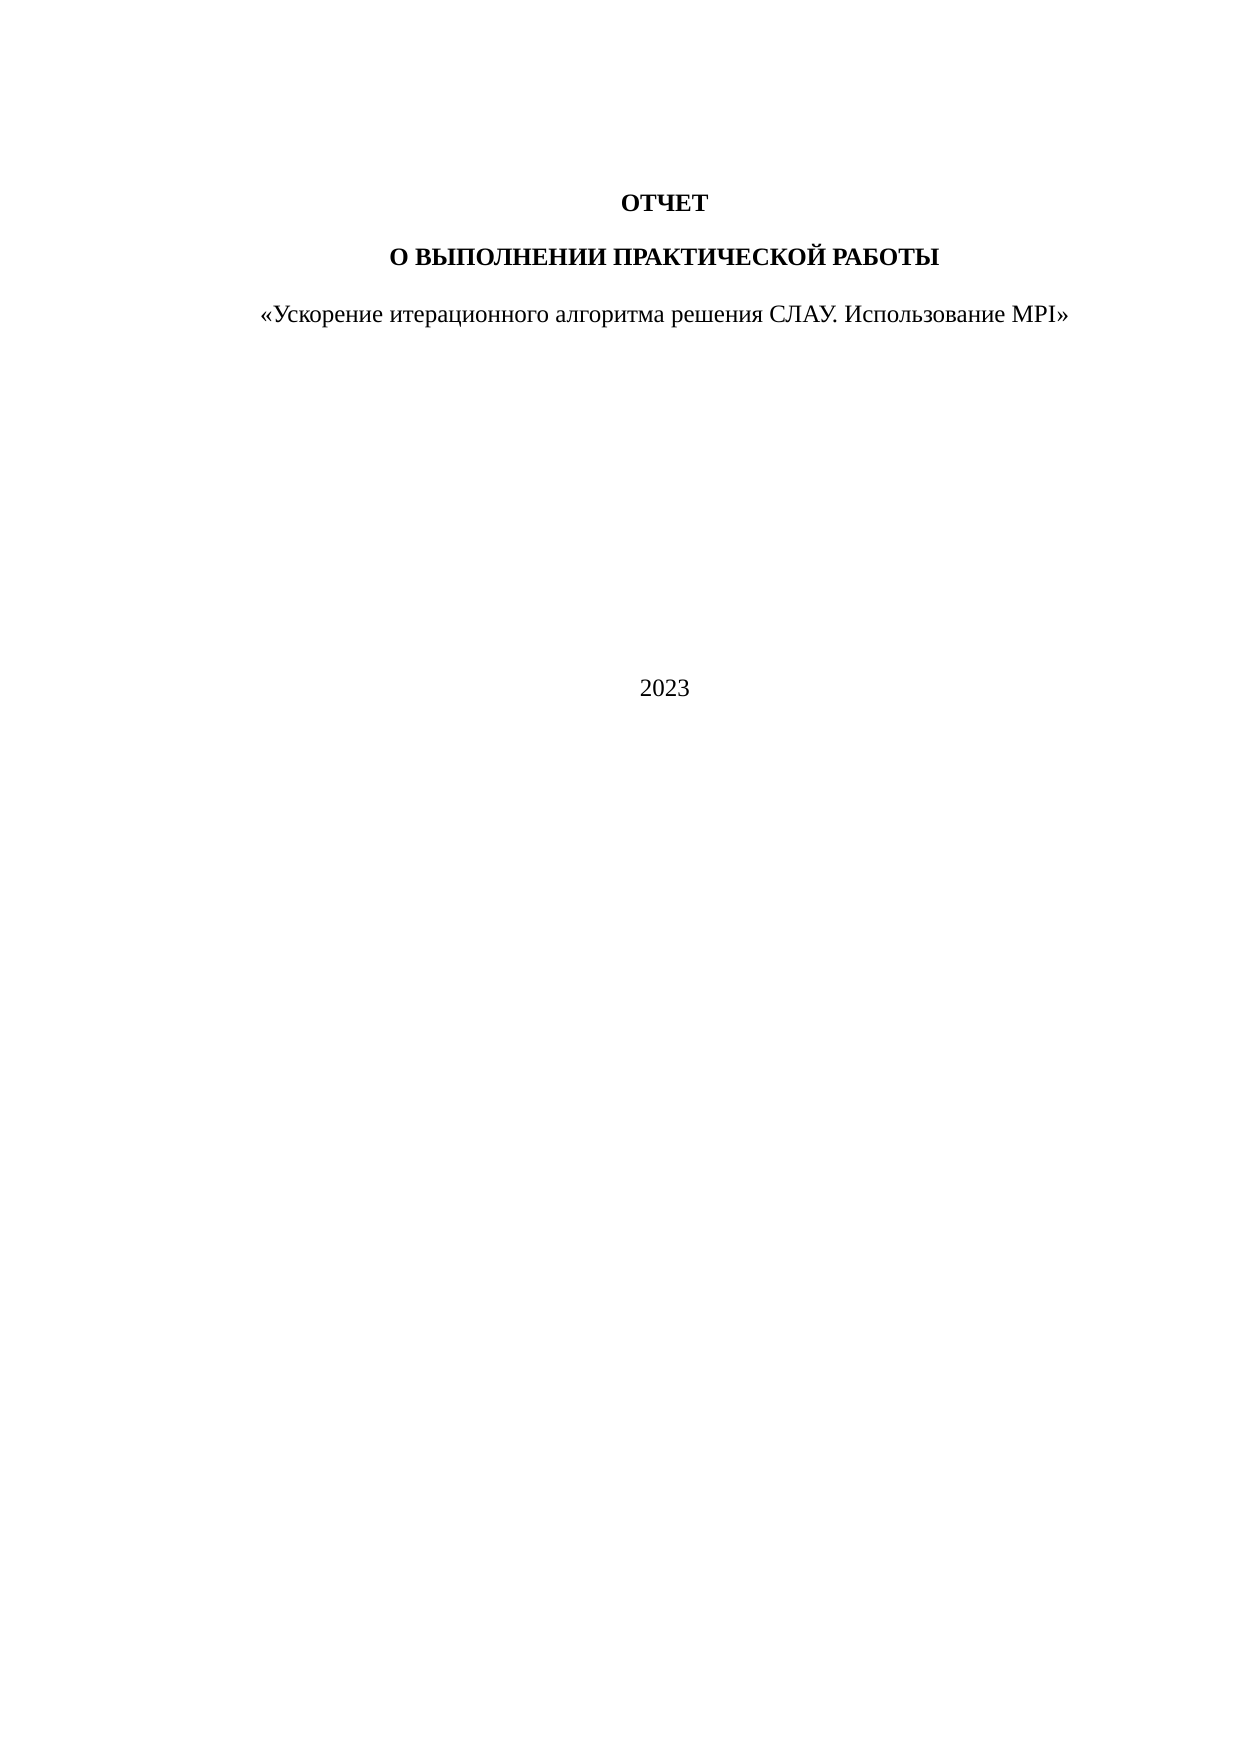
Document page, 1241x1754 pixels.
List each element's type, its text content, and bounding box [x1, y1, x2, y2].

subtitle ОТЧЕТ [177, 188, 1152, 217]
subtitle О ВЫПОЛНЕНИИ ПРАКТИЧЕСКОЙ РАБОТЫ [177, 242, 1152, 271]
text «Ускорение итерационного алгоритма решения СЛАУ. Использование MPI» [177, 299, 1152, 328]
text 2023 [177, 673, 1152, 702]
